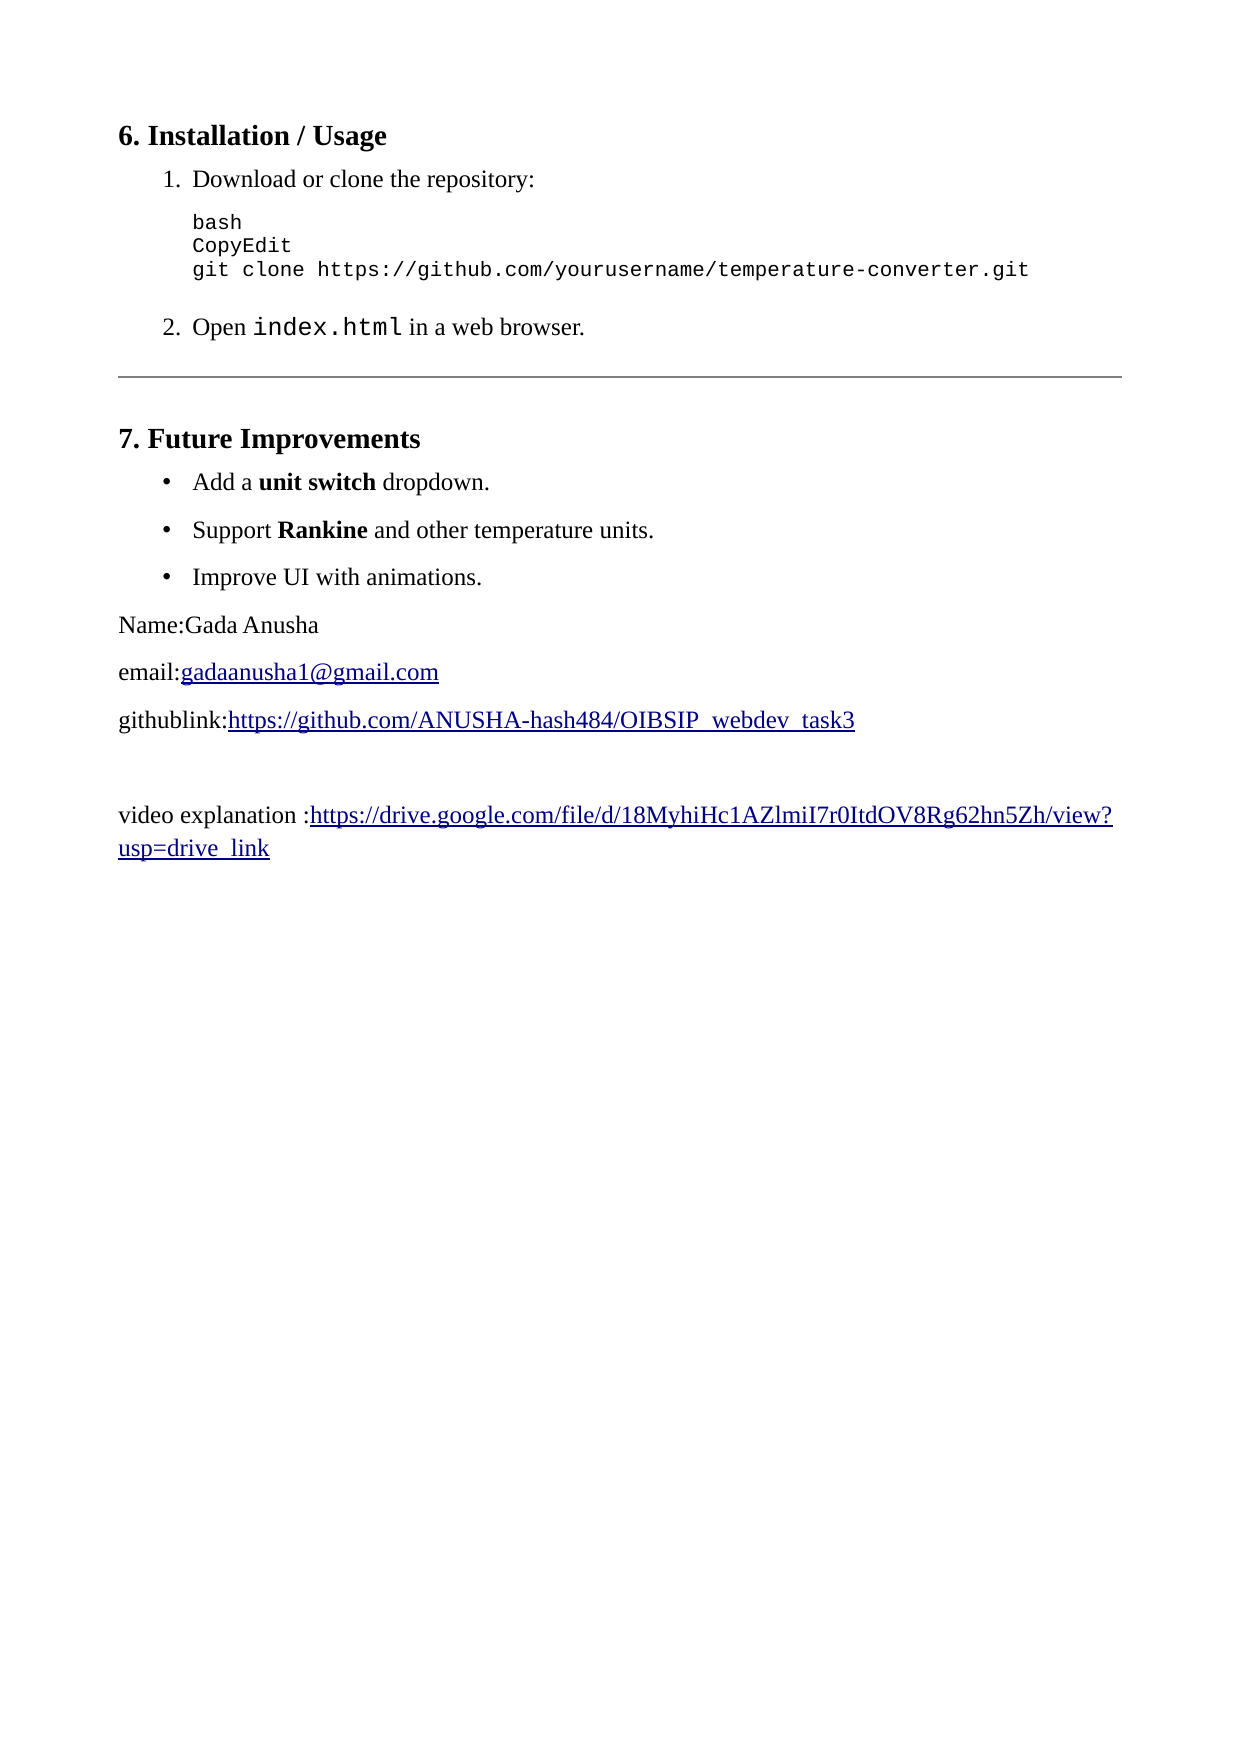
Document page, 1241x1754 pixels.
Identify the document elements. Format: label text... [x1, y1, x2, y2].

list Open index.html in a web browser. [162, 312, 1122, 343]
subtitle 7. Future Improvements [118, 421, 1122, 454]
text Name:Gada Anusha [118, 610, 1122, 639]
text video explanation :https://drive.google.com/file/d/18MyhiHc1AZlmiI7r0ItdOV8Rg62hn5Zh/view?usp=drive_link [118, 800, 1122, 862]
text email:gadaanusha1@gmail.com [118, 657, 1122, 686]
list bash [162, 212, 1122, 235]
list Download or clone the repository: [162, 164, 1122, 193]
subtitle 6. Installation / Usage [118, 118, 1122, 152]
list git clone https://github.com/yourusername/temperature-converter.git [162, 259, 1122, 283]
text githublink:https://github.com/ANUSHA-hash484/OIBSIP_webdev_task3 [118, 705, 1122, 734]
list Support Rankine and other temperature units. [162, 515, 1122, 543]
list Add a unit switch dropdown. [162, 467, 1122, 496]
list Improve UI with animations. [162, 562, 1122, 591]
list CopyEdit [162, 235, 1122, 259]
